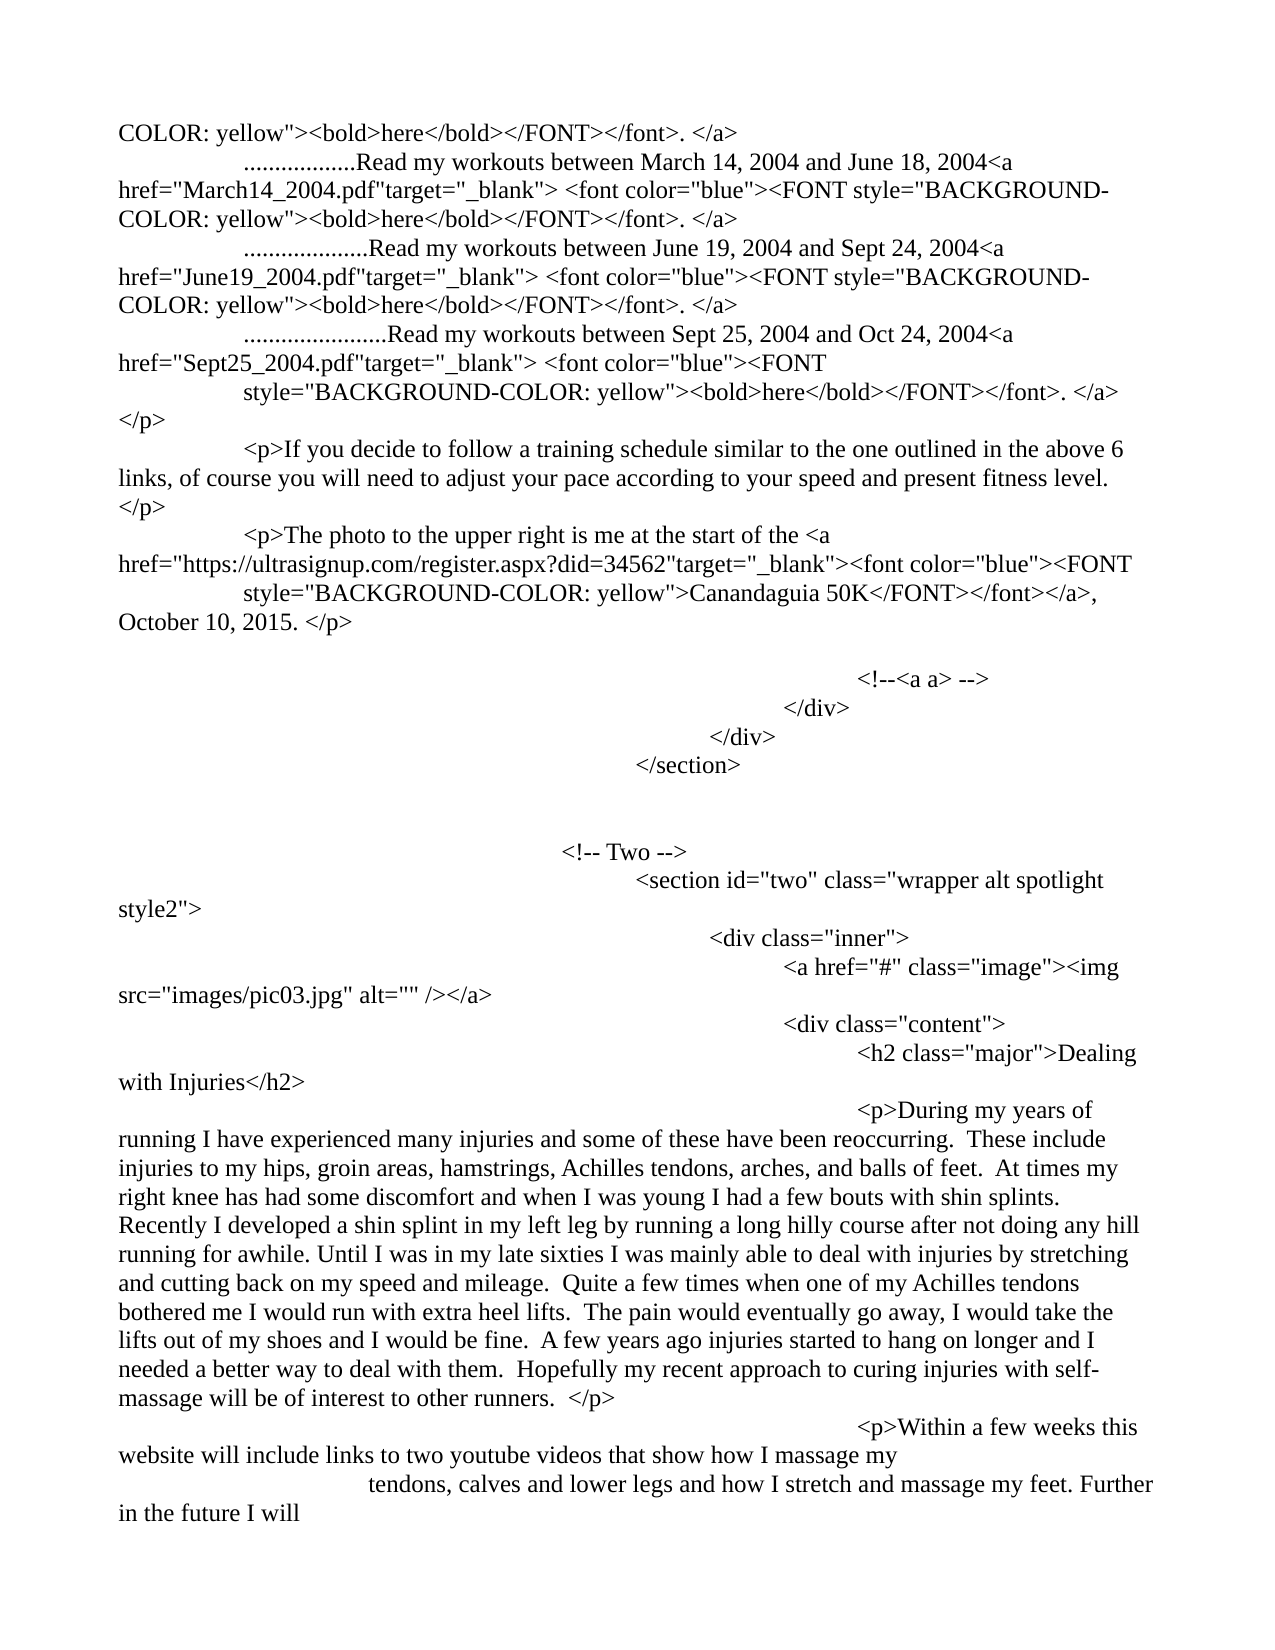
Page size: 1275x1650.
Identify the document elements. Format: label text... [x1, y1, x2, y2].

text ..................Read my workouts between March 14, 2004 and June 18, 2004<a href="March14_2004.pdf"target="_blank"> <font color="blue"><FONT style="BACKGROUND-COLOR: yellow"><bold>here</bold></FONT></font>. </a> [118, 147, 1157, 233]
text <h2 class="major">Dealing with Injuries</h2> [118, 1038, 1157, 1096]
text <a href="#" class="image"><img src="images/pic03.jpg" alt="" /></a> [118, 952, 1157, 1009]
text .......................Read my workouts between Sept 25, 2004 and Oct 24, 2004<a href="Sept25_2004.pdf"target="_blank"> <font color="blue"><FONT [118, 319, 1157, 377]
text <!--<a a> --> [118, 664, 1157, 693]
text <div class="inner"> [118, 923, 1157, 952]
text <p>The photo to the upper right is me at the start of the <a href="https://ultrasignup.com/register.aspx?did=34562"target="_blank"><font color="blue"><FONT [118, 521, 1157, 578]
text <!-- Two --> [118, 837, 1157, 866]
text style="BACKGROUND-COLOR: yellow"><bold>here</bold></FONT></font>. </a> </p> [118, 377, 1157, 434]
text <p>During my years of running I have experienced many injuries and some of these have been reoccurring. These include injuries to my hips, groin areas, hamstrings, Achilles tendons, arches, and balls of feet. At times my right knee has had some discomfort and when I was young I had a few bouts with shin splints. Recently I developed a shin splint in my left leg by running a long hilly course after not doing any hill running for awhile. Until I was in my late sixties I was mainly able to deal with injuries by stretching and cutting back on my speed and mileage. Quite a few times when one of my Achilles tendons bothered me I would run with extra heel lifts. The pain would eventually go away, I would take the lifts out of my shoes and I would be fine. A few years ago injuries started to hang on longer and I needed a better way to deal with them. Hopefully my recent approach to curing injuries with self-massage will be of interest to other runners. </p> [118, 1096, 1157, 1412]
text <p>If you decide to follow a training schedule similar to the one outlined in the above 6 links, of course you will need to adjust your pace according to your speed and present fitness level. </p> [118, 434, 1157, 521]
text <p>Within a few weeks this website will include links to two youtube videos that show how I massage my [118, 1412, 1157, 1469]
text <div class="content"> [118, 1009, 1157, 1038]
text <section id="two" class="wrapper alt spotlight style2"> [118, 866, 1157, 923]
text </div> [118, 693, 1157, 722]
text ....................Read my workouts between June 19, 2004 and Sept 24, 2004<a href="June19_2004.pdf"target="_blank"> <font color="blue"><FONT style="BACKGROUND-COLOR: yellow"><bold>here</bold></FONT></font>. </a> [118, 233, 1157, 319]
text tendons, calves and lower legs and how I stretch and massage my feet. Further in the future I will [118, 1469, 1157, 1527]
text COLOR: yellow"><bold>here</bold></FONT></font>. </a> [118, 118, 1157, 147]
text </div> [118, 722, 1157, 751]
text </section> [118, 751, 1157, 779]
text style="BACKGROUND-COLOR: yellow">Canandaguia 50K</FONT></font></a>, October 10, 2015. </p> [118, 578, 1157, 636]
